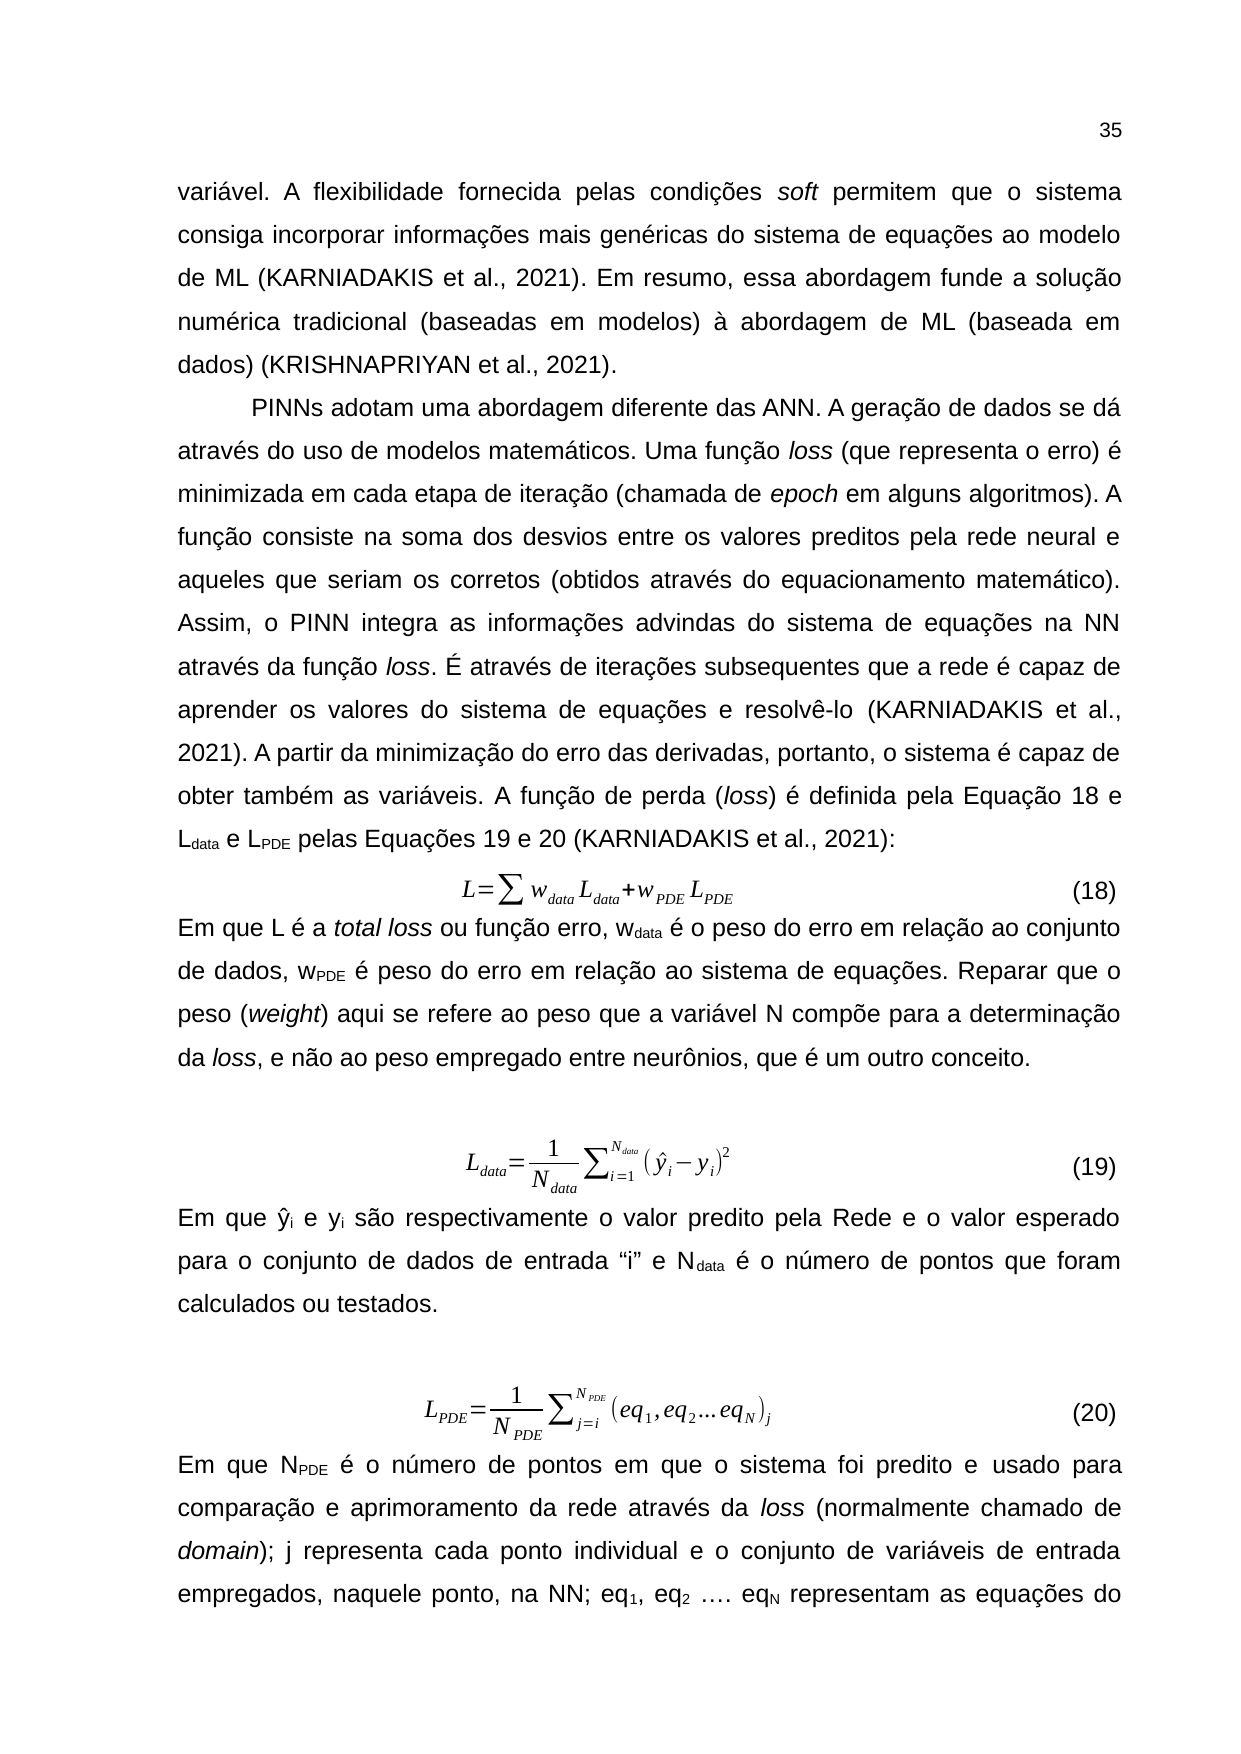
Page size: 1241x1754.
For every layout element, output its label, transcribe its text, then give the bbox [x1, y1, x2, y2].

text Em que L é a total loss ou função erro, wdata é o peso do erro em relação ao conjunto de dados, wPDE é peso do erro em relação ao sistema de equações. Reparar que o peso (weight) aqui se refere ao peso que a variável N compõe para a determinação da loss, e não ao peso empregado entre neurônios, que é um outro conceito. [177, 913, 1122, 1071]
text Em que ŷi e yi são respectivamente o valor predito pela Rede e o valor esperado para o conjunto de dados de entrada “i” e Ndata é o número de pontos que foram calculados ou testados. [177, 1203, 1122, 1318]
text Em que NPDE é o número de pontos em que o sistema foi predito e usado para comparação e aprimoramento da rede através da loss (normalmente chamado de domain); j representa cada ponto individual e o conjunto de variáveis de entrada empregados, naquele ponto, na NN; eq1, eq2 …. eqN representam as equações do sistema, organizadas de tal forma que o valor correto seja zero. Por exemplo, caso a equação eq1 representasse , o valor após um lado da equação ser igualado a zero seria e o valor de eq1, portanto, seria . [177, 1449, 1122, 1608]
text PINNs adotam uma abordagem diferente das ANN. A geração de dados se dá através do uso de modelos matemáticos. Uma função loss (que representa o erro) é minimizada em cada etapa de iteração (chamada de epoch em alguns algoritmos). A função consiste na soma dos desvios entre os valores preditos pela rede neural e aqueles que seriam os corretos (obtidos através do equacionamento matemático). Assim, o PINN integra as informações advindas do sistema de equações na NN através da função loss. É através de iterações subsequentes que a rede é capaz de aprender os valores do sistema de equações e resolvê-lo (KARNIADAKIS et al., 2021). A partir da minimização do erro das derivadas, portanto, o sistema é capaz de obter também as variáveis. A função de perda (loss) é definida pela Equação 18 e Ldata e LPDE pelas Equações 19 e 20 (KARNIADAKIS et al., 2021): [177, 393, 1122, 853]
text variável. A flexibilidade fornecida pelas condições soft permitem que o sistema consiga incorporar informações mais genéricas do sistema de equações ao modelo de ML (KARNIADAKIS et al., 2021). Em resumo, essa abordagem funde a solução numérica tradicional (baseadas em modelos) à abordagem de ML (baseada em dados) (KRISHNAPRIYAN et al., 2021). [177, 177, 1122, 378]
table_header [177, 867, 1017, 913]
table_header [177, 1129, 1017, 1203]
table_header (20) [1017, 1375, 1122, 1449]
table_header [177, 1375, 1017, 1449]
table_header (19) [1017, 1129, 1122, 1203]
table_header (18) [1017, 867, 1122, 913]
